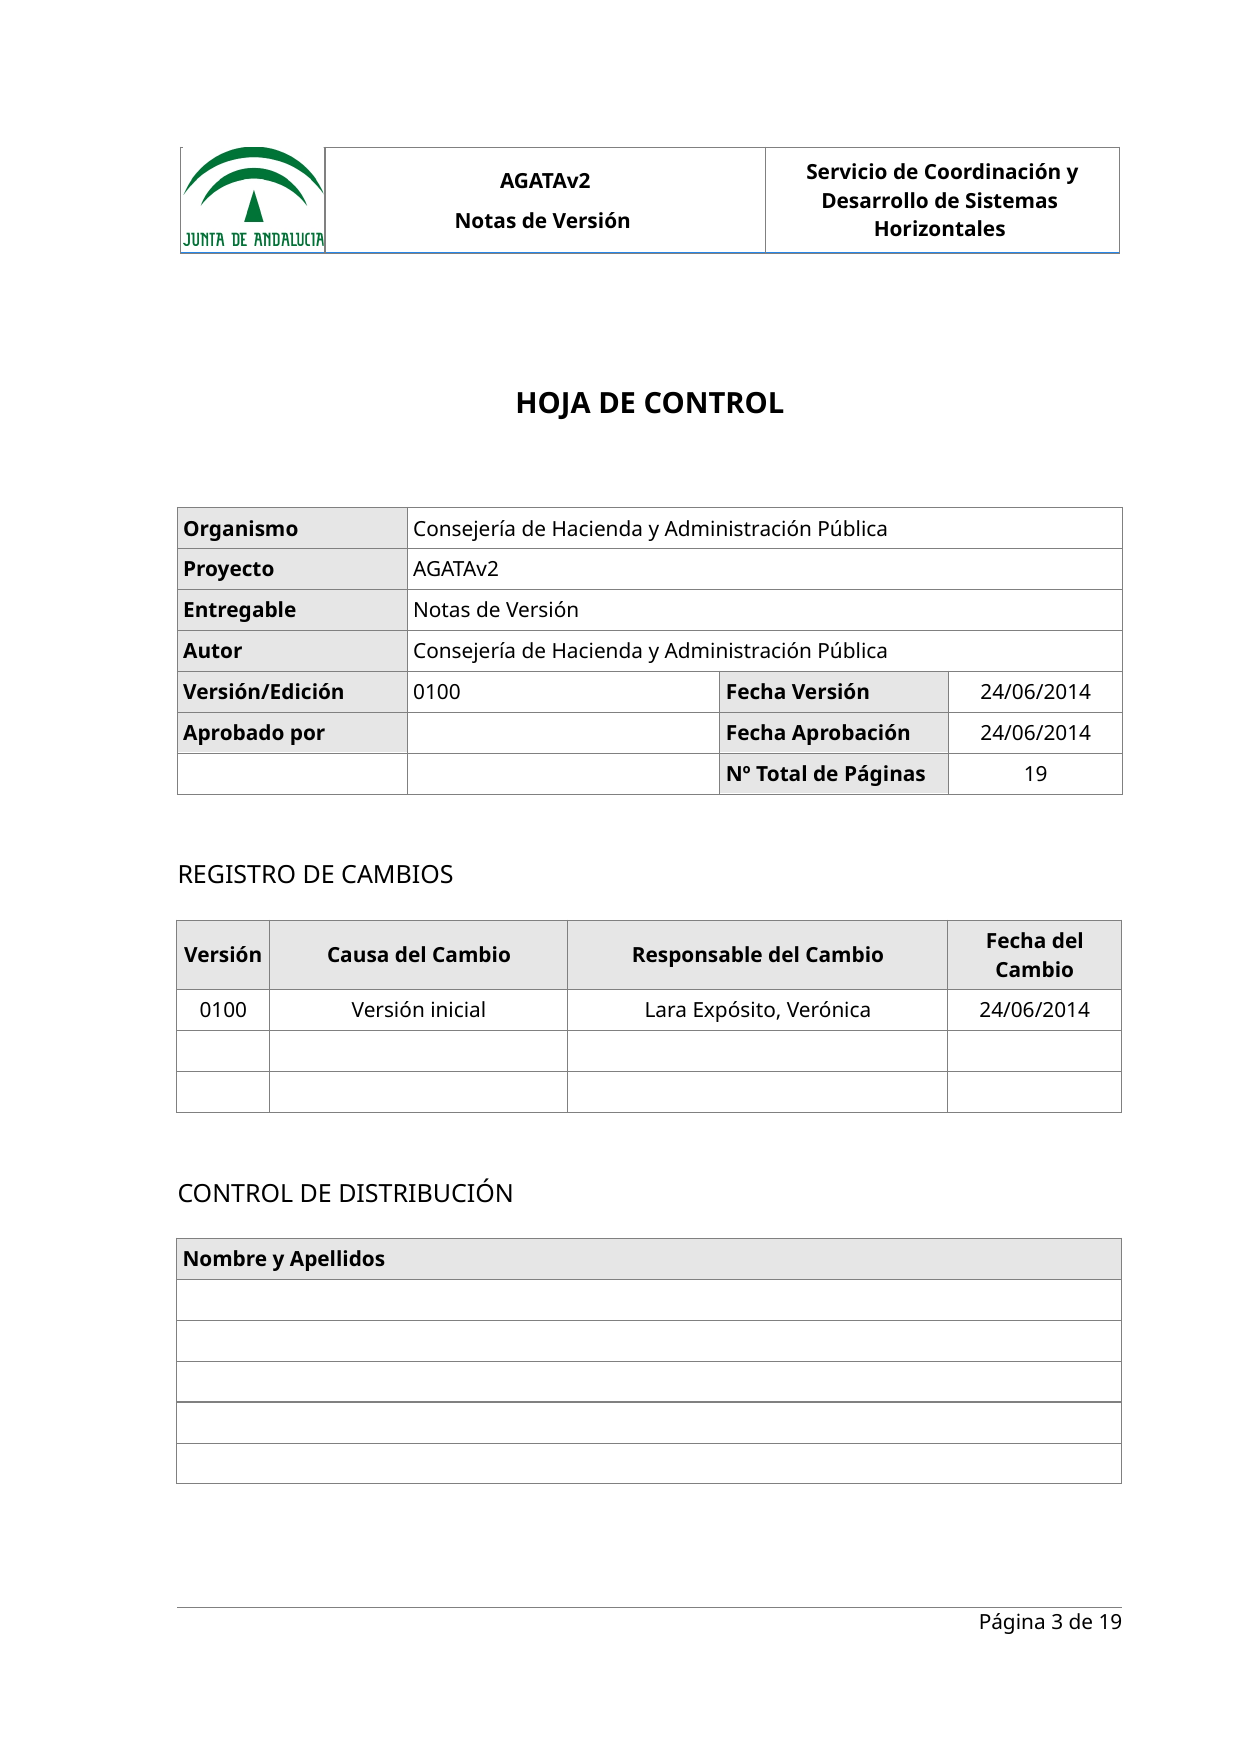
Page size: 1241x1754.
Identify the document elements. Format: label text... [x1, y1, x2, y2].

table_cell Proyecto [178, 549, 407, 589]
table_cell [568, 1031, 947, 1071]
table_header Organismo [178, 508, 407, 548]
table_cell 16 [949, 754, 1122, 793]
table_cell [177, 1403, 1121, 1442]
text CONTROL DE DISTRIBUCIÓN [177, 1175, 1122, 1209]
picture [183, 147, 324, 246]
table_cell Fecha Aprobación [720, 713, 948, 752]
table_cell Versión/Edición [178, 672, 407, 712]
table_cell [408, 754, 719, 793]
table_cell Aprobado por [178, 713, 407, 752]
text HOJA DE CONTROL [177, 382, 1122, 422]
table_cell [177, 1280, 1121, 1319]
table_cell 24/06/2014 [948, 990, 1121, 1030]
table_header Nombre y Apellidos [177, 1239, 1121, 1279]
table_cell [568, 1072, 947, 1112]
table_header Consejería de Hacienda y Administración Pública [408, 508, 1122, 548]
table_cell [270, 1072, 567, 1112]
table_cell 0100 [408, 672, 719, 712]
table_cell [177, 1444, 1121, 1483]
table_cell 24/06/2014 [949, 713, 1122, 752]
table_cell Versión inicial [270, 990, 567, 1030]
table_header Responsable del Cambio [568, 921, 947, 989]
table_cell Autor [178, 631, 407, 671]
table_cell [178, 754, 407, 793]
table_cell 24/06/2014 [949, 672, 1122, 712]
table_cell [948, 1031, 1121, 1071]
table_cell [948, 1072, 1121, 1112]
table_cell [177, 1321, 1121, 1361]
table_cell Nº Total de Páginas [720, 754, 948, 793]
text REGISTRO DE CAMBIOS [177, 857, 1122, 891]
table_cell Lara Expósito, Verónica [568, 990, 947, 1030]
table_cell 0100 [177, 990, 269, 1030]
table_cell Entregable [178, 590, 407, 630]
table_cell Notas de Versión [408, 590, 1122, 630]
table_header Versión [177, 921, 269, 989]
table_cell [177, 1072, 269, 1112]
table_cell [408, 713, 719, 752]
table_cell [270, 1031, 567, 1071]
table_cell Consejería de Hacienda y Administración Pública [408, 631, 1122, 671]
table_cell AGATAv2 [408, 549, 1122, 589]
table_header Causa del Cambio [270, 921, 567, 989]
table_cell Fecha Versión [720, 672, 948, 712]
table_cell [177, 1031, 269, 1071]
table_cell [177, 1362, 1121, 1401]
table_header Fecha del Cambio [948, 921, 1121, 989]
